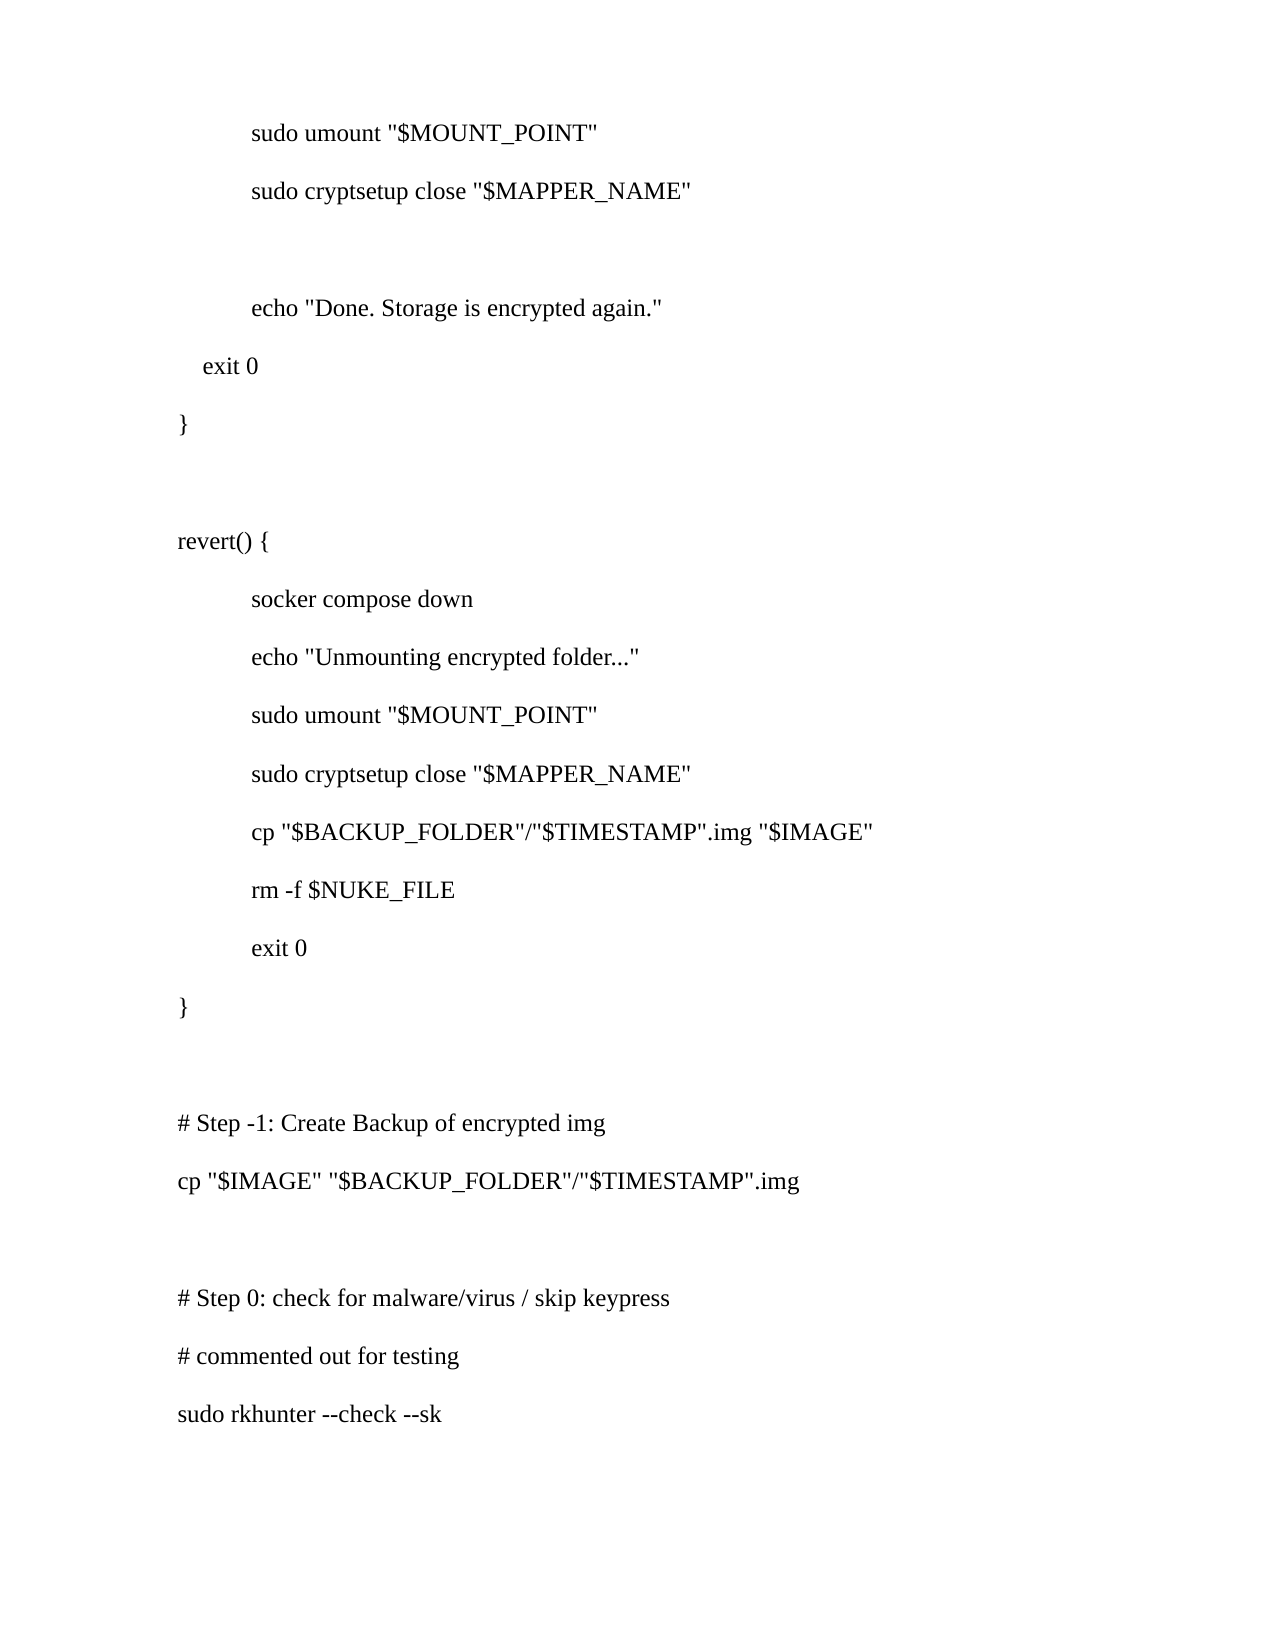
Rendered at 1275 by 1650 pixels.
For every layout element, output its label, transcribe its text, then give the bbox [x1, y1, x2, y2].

text sudo umount "$MOUNT_POINT" [177, 118, 1098, 147]
text } [177, 409, 1098, 438]
text echo "Done. Storage is encrypted again." [177, 293, 1098, 322]
text exit 0 [177, 351, 1098, 380]
text cp "$BACKUP_FOLDER"/"$TIMESTAMP".img "$IMAGE" [177, 817, 1098, 846]
text sudo rkhunter --check --sk [177, 1399, 1098, 1428]
text revert() { [177, 526, 1098, 554]
text socker compose down [177, 584, 1098, 613]
text exit 0 [177, 933, 1098, 962]
text sudo umount "$MOUNT_POINT" [177, 700, 1098, 729]
text sudo cryptsetup close "$MAPPER_NAME" [177, 759, 1098, 787]
text cp "$IMAGE" "$BACKUP_FOLDER"/"$TIMESTAMP".img [177, 1166, 1098, 1195]
text # commented out for testing [177, 1341, 1098, 1370]
text } [177, 992, 1098, 1020]
text sudo cryptsetup close "$MAPPER_NAME" [177, 176, 1098, 205]
text # Step -1: Create Backup of encrypted img [177, 1108, 1098, 1137]
text rm -f $NUKE_FILE [177, 875, 1098, 904]
text echo "Unmounting encrypted folder..." [177, 642, 1098, 671]
text # Step 0: check for malware/virus / skip keypress [177, 1283, 1098, 1311]
